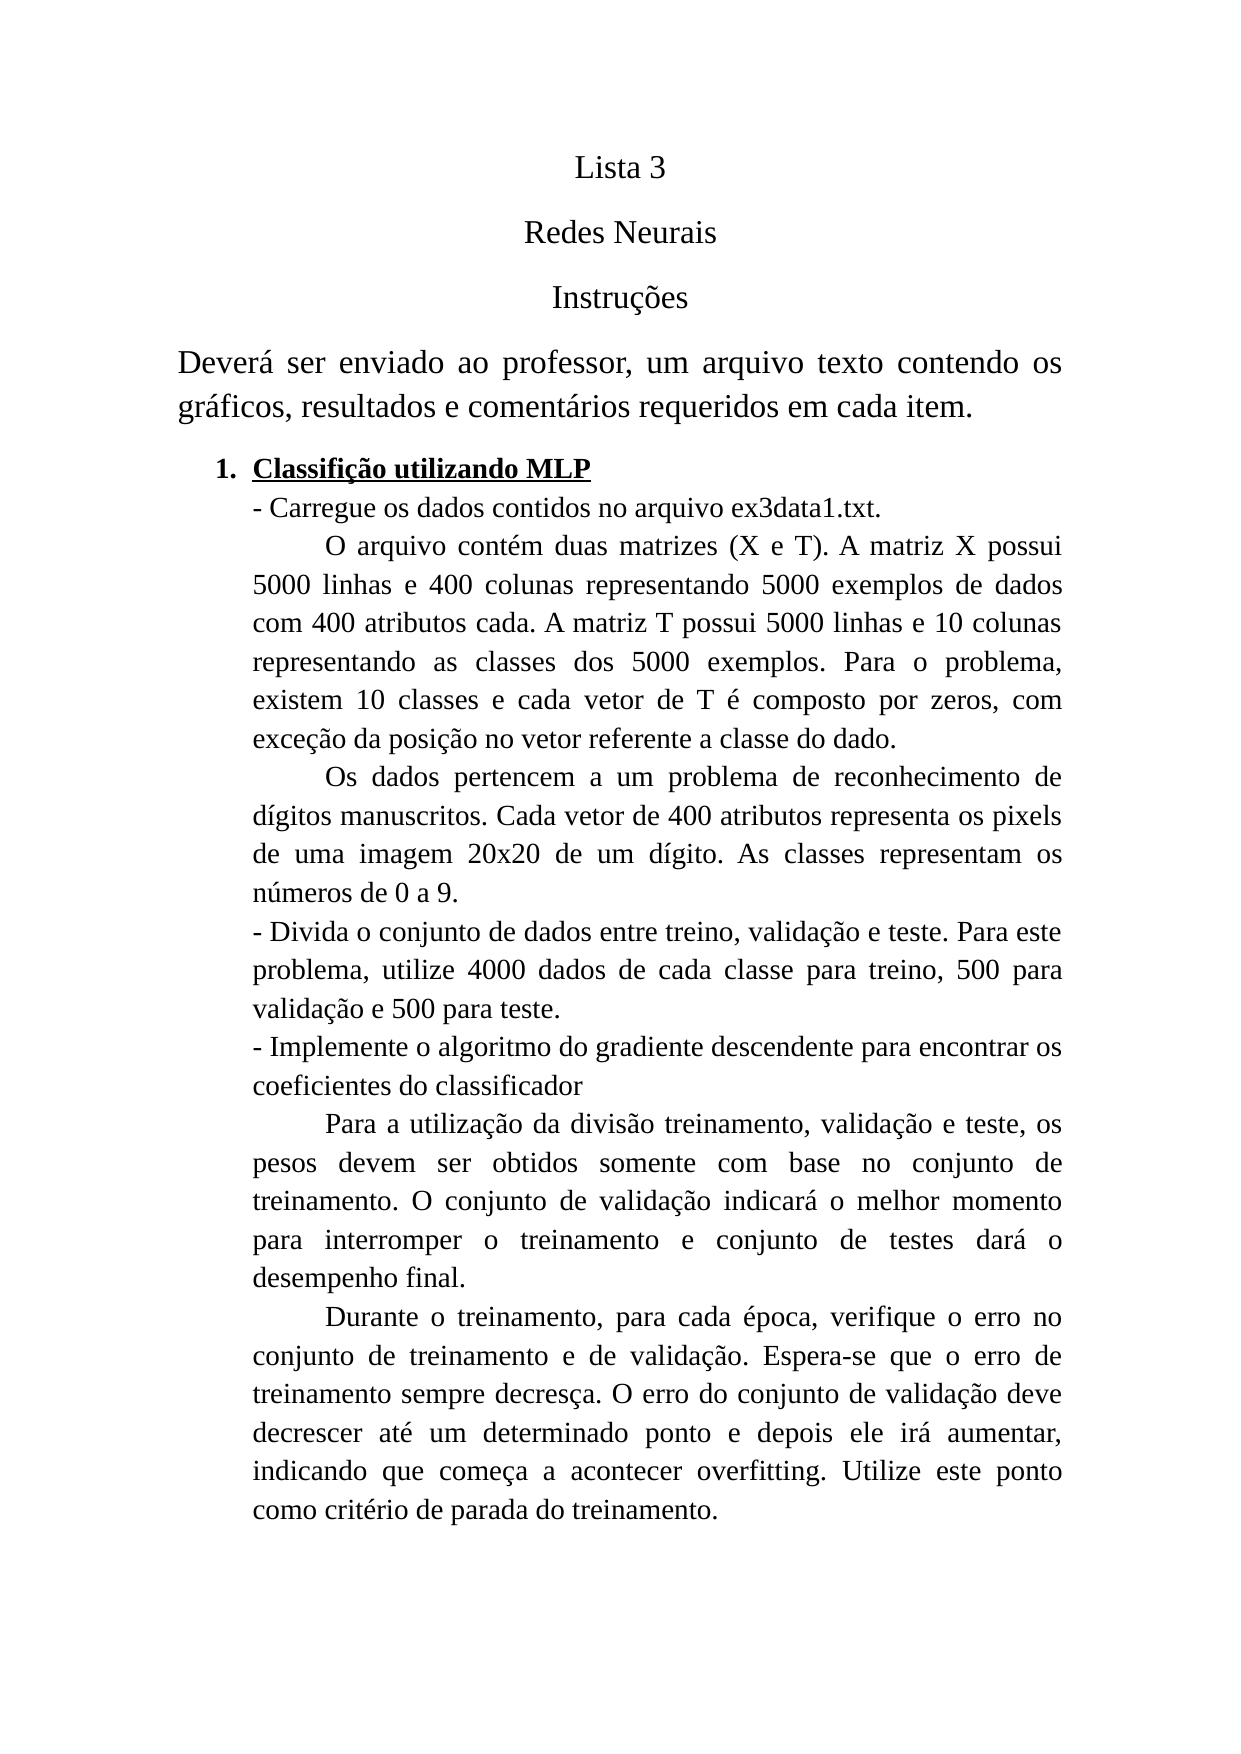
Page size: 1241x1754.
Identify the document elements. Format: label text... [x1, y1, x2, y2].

list Durante o treinamento, para cada época, verifique o erro no conjunto de treinamento e de validação. Espera-se que o erro de treinamento sempre decresça. O erro do conjunto de validação deve decrescer até um determinado ponto e depois ele irá aumentar, indicando que começa a acontecer overfitting. Utilize este ponto como critério de parada do treinamento. [252, 1299, 1063, 1525]
text Redes Neurais [177, 212, 1063, 251]
text Lista 3 [177, 148, 1063, 186]
list - Implemente o algoritmo do gradiente descendente para encontrar os coeficientes do classificador [252, 1029, 1063, 1101]
text Deverá ser enviado ao professor, um arquivo texto contendo os gráficos, resultados e comentários requeridos em cada item. [177, 342, 1063, 425]
list - Divida o conjunto de dados entre treino, validação e teste. Para este problema, utilize 4000 dados de cada classe para treino, 500 para validação e 500 para teste. [252, 914, 1063, 1024]
list - Carregue os dados contidos no arquivo ex3data1.txt. [252, 490, 1063, 523]
list Os dados pertencem a um problema de reconhecimento de dígitos manuscritos. Cada vetor de 400 atributos representa os pixels de uma imagem 20x20 de um dígito. As classes representam os números de 0 a 9. [252, 759, 1063, 909]
list Classifição utilizando MLP [215, 451, 1063, 485]
list O arquivo contém duas matrizes (X e T). A matriz X possui 5000 linhas e 400 colunas representando 5000 exemplos de dados com 400 atributos cada. A matriz T possui 5000 linhas e 10 colunas representando as classes dos 5000 exemplos. Para o problema, existem 10 classes e cada vetor de T é composto por zeros, com exceção da posição no vetor referente a classe do dado. [252, 528, 1063, 754]
list Para a utilização da divisão treinamento, validação e teste, os pesos devem ser obtidos somente com base no conjunto de treinamento. O conjunto de validação indicará o melhor momento para interromper o treinamento e conjunto de testes dará o desempenho final. [252, 1106, 1063, 1294]
text Instruções [177, 277, 1063, 316]
